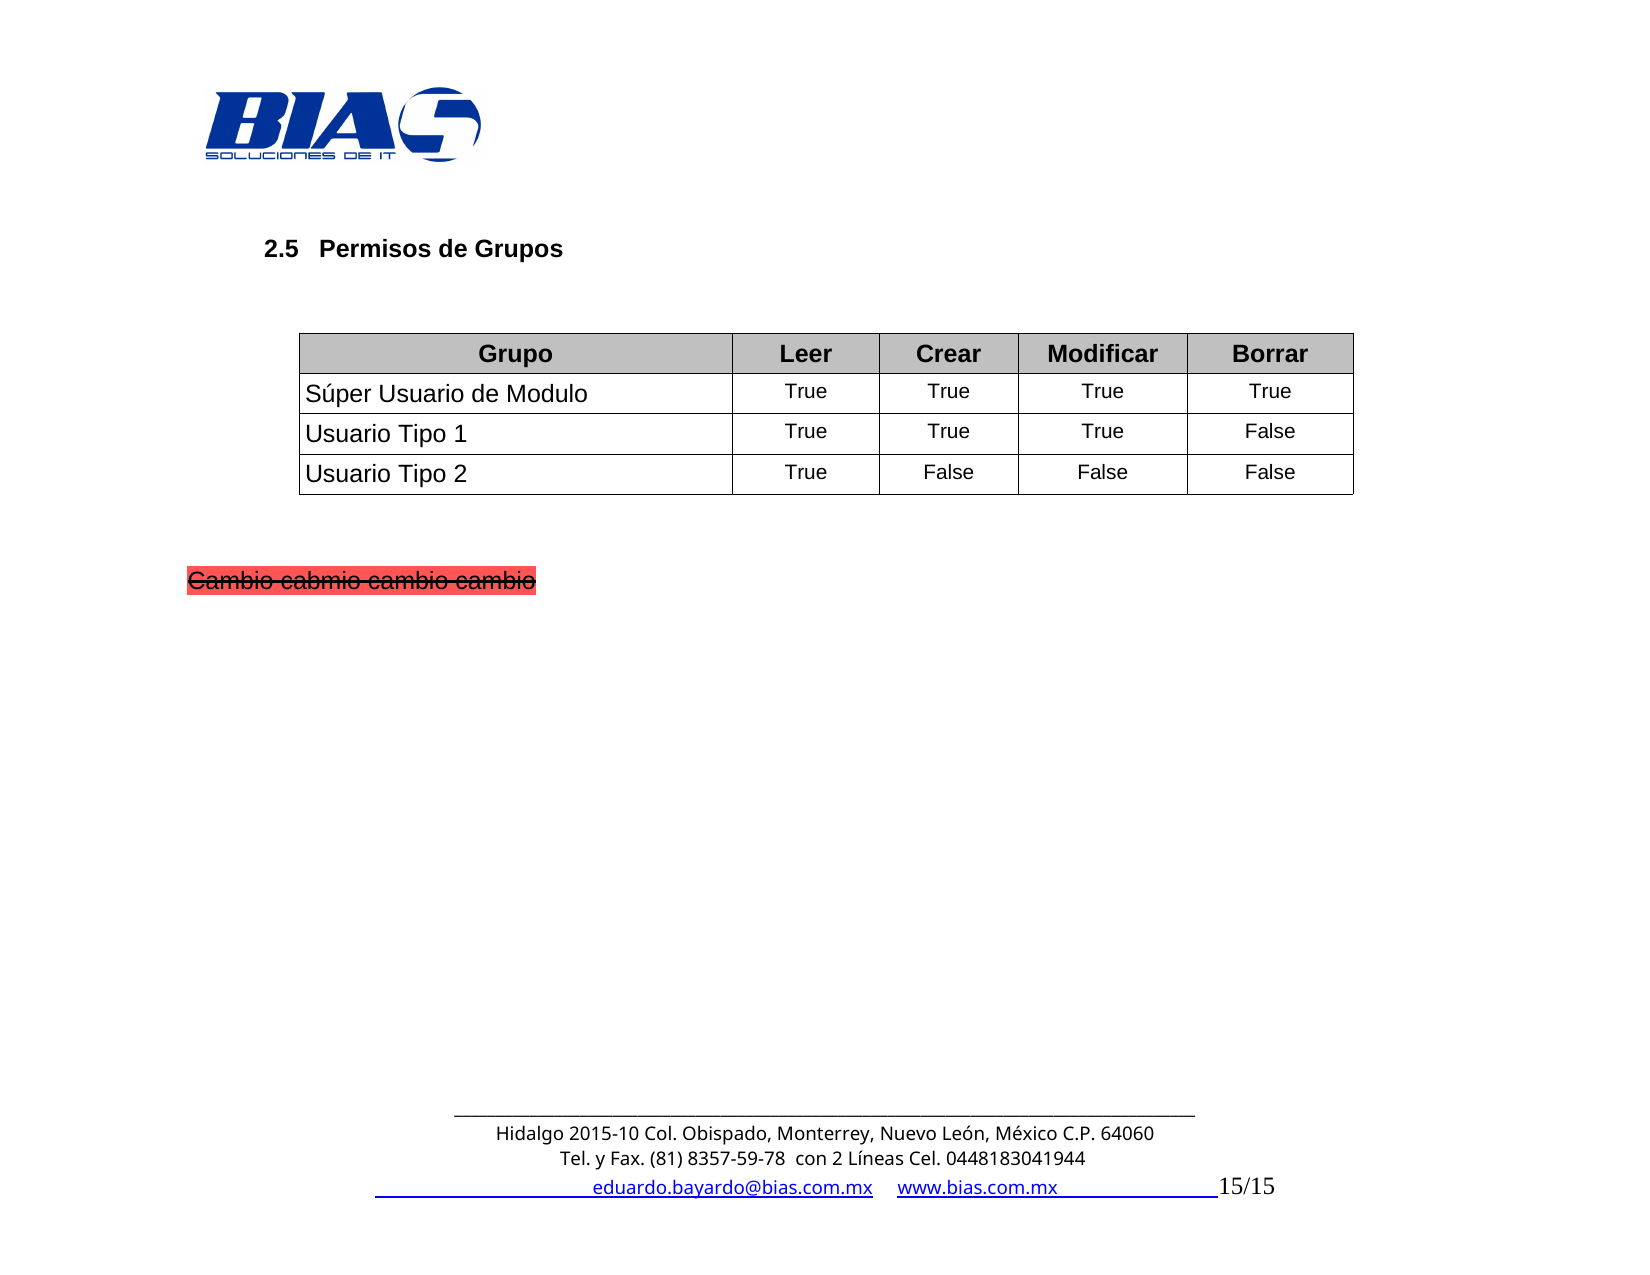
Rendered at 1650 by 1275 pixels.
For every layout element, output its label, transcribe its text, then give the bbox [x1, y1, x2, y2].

table_cell False [880, 455, 1018, 494]
table_header Modificar [1019, 334, 1187, 373]
table_cell True [880, 414, 1018, 454]
table_cell False [1188, 414, 1353, 454]
text Cambio cabmio cambio cambio [187, 566, 1463, 595]
table_cell Súper Usuario de Modulo [300, 374, 732, 413]
table_cell False [1019, 455, 1187, 494]
table_cell Usuario Tipo 2 [300, 455, 732, 494]
table_header Grupo [300, 334, 732, 373]
picture [203, 84, 487, 166]
table_header Borrar [1188, 334, 1353, 373]
table_cell True [733, 374, 879, 413]
table_cell False [1188, 455, 1353, 494]
table_cell True [1019, 374, 1187, 413]
table_cell Usuario Tipo 1 [300, 414, 732, 454]
table_header Crear [880, 334, 1018, 373]
table_cell True [1188, 374, 1353, 413]
table_cell True [733, 414, 879, 454]
subtitle Permisos de Grupos [244, 234, 1463, 263]
table_cell True [733, 455, 879, 494]
table_cell True [1019, 414, 1187, 454]
table_header Leer [733, 334, 879, 373]
table_cell True [880, 374, 1018, 413]
